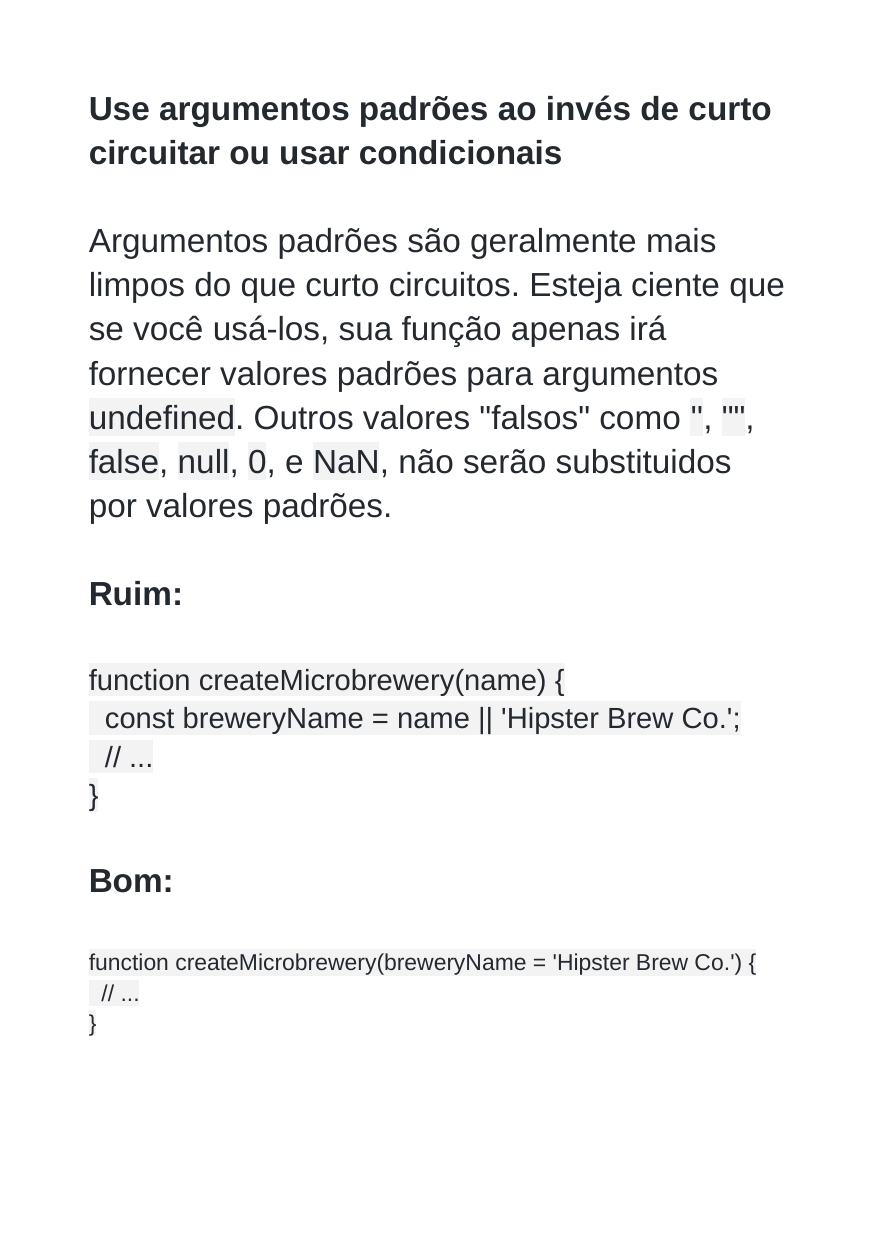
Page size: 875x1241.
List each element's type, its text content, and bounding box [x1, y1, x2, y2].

text } [88, 1010, 786, 1036]
text function createMicrobrewery(name) { [88, 663, 786, 696]
text Bom: [88, 861, 786, 899]
text Ruim: [88, 574, 786, 613]
text function createMicrobrewery(breweryName = 'Hipster Brew Co.') { [88, 949, 786, 976]
text Argumentos padrões são geralmente mais limpos do que curto circuitos. Esteja ciente que se você usá-los, sua função apenas irá fornecer valores padrões para argumentos undefined. Outros valores "falsos" como '', "", false, null, 0, e NaN, não serão substituidos por valores padrões. [88, 221, 786, 524]
text // ... [88, 979, 786, 1006]
text Use argumentos padrões ao invés de curto circuitar ou usar condicionais [88, 88, 786, 171]
text const breweryName = name || 'Hipster Brew Co.'; [88, 701, 786, 735]
text } [88, 778, 786, 812]
text // ... [88, 740, 786, 773]
